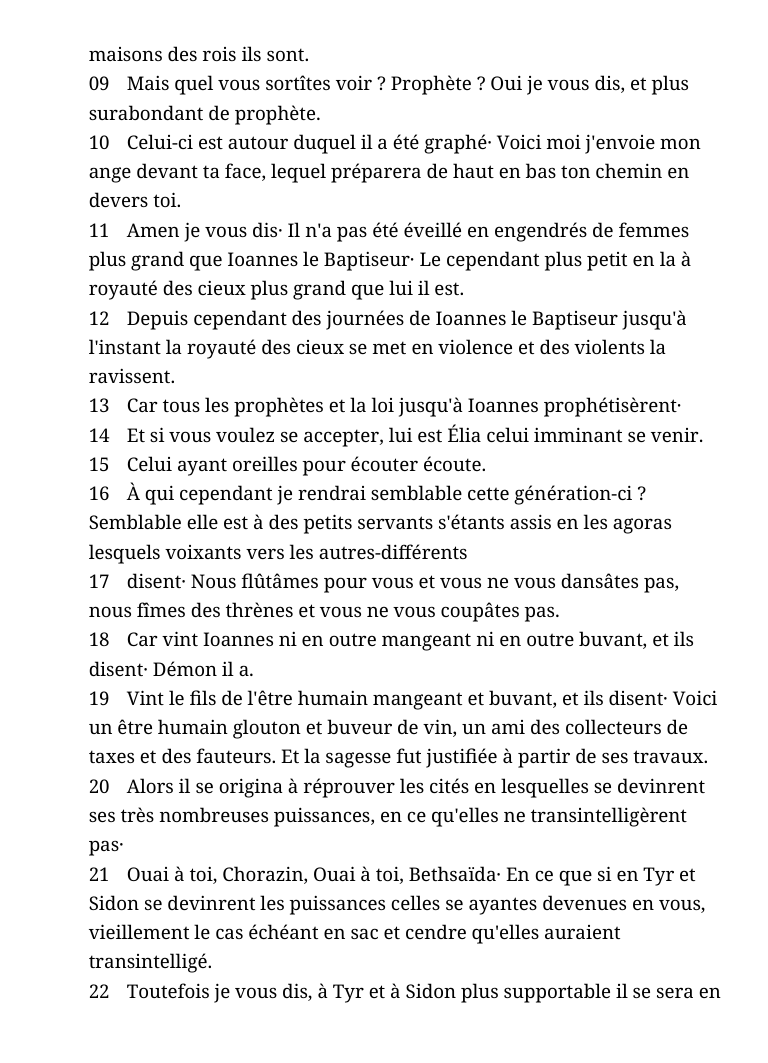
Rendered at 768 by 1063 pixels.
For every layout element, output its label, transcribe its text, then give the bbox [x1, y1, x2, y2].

text maisons des rois ils sont. 09 Mais quel vous sortîtes voir ? Prophète ? Oui je vous dis, et plus surabondant de prophète. 10 Celui-ci est autour duquel il a été graphé· Voici moi j'envoie mon ange devant ta face, lequel préparera de haut en bas ton chemin en devers toi. 11 Amen je vous dis· Il n'a pas été éveillé en engendrés de femmes plus grand que Ioannes le Baptiseur· Le cependant plus petit en la à royauté des cieux plus grand que lui il est. 12 Depuis cependant des journées de Ioannes le Baptiseur jusqu'à l'instant la royauté des cieux se met en violence et des violents la ravissent. 13 Car tous les prophètes et la loi jusqu'à Ioannes prophétisèrent· 14 Et si vous voulez se accepter, lui est Élia celui imminant se venir. 15 Celui ayant oreilles pour écouter écoute. 16 À qui cependant je rendrai semblable cette génération-ci ? Semblable elle est à des petits servants s'étants assis en les agoras lesquels voixants vers les autres-différents 17 disent· Nous flûtâmes pour vous et vous ne vous dansâtes pas, nous fîmes des thrènes et vous ne vous coupâtes pas. 18 Car vint Ioannes ni en outre mangeant ni en outre buvant, et ils disent· Démon il a. 19 Vint le fils de l'être humain mangeant et buvant, et ils disent· Voici un être humain glouton et buveur de vin, un ami des collecteurs de taxes et des fauteurs. Et la sagesse fut justifiée à partir de ses travaux. 20 Alors il se origina à réprouver les cités en lesquelles se devinrent ses très nombreuses puissances, en ce qu'elles ne transintelligèrent pas· 21 Ouai à toi, Chorazin, Ouai à toi, Bethsaïda· En ce que si en Tyr et Sidon se devinrent les puissances celles se ayantes devenues en vous, vieillement le cas échéant en sac et cendre qu'elles auraient transintelligé. 22 Toutefois je vous dis, à Tyr et à Sidon plus supportable il se sera en [88, 41, 726, 1003]
